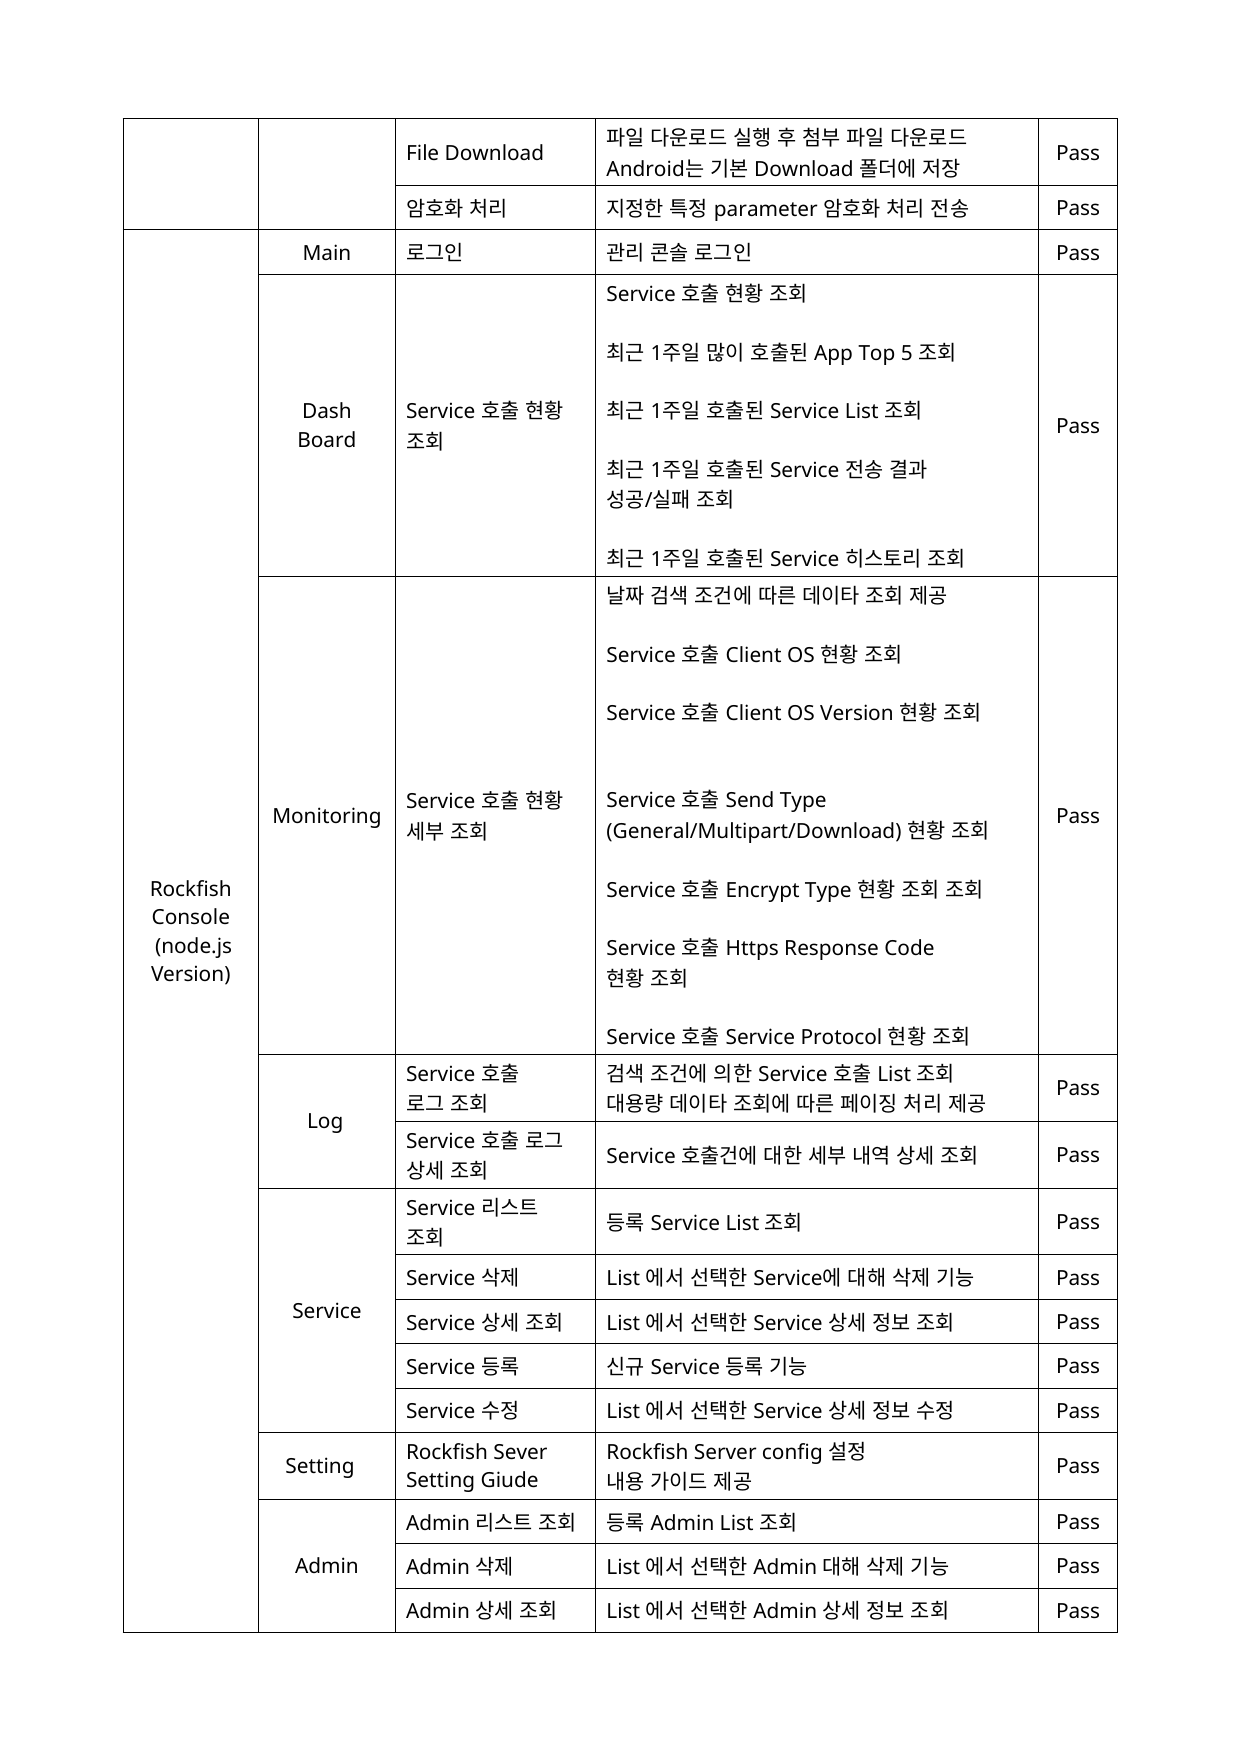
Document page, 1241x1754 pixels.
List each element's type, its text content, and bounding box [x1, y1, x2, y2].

table_cell Pass [1039, 1300, 1117, 1343]
table_cell [124, 119, 258, 229]
table_cell Service [259, 1189, 395, 1432]
table_cell Service 호출 로그 조회 [396, 1055, 595, 1121]
table_cell File Download [396, 119, 595, 185]
table_cell Rockfish Server config 설정 내용 가이드 제공 [596, 1433, 1038, 1499]
table_cell 날짜 검색 조건에 따른 데이타 조회 제공 Service 호출 Client OS 현황 조회 Service 호출 Client OS Version 현황 조회 Service 호출 Send Type (General/Multipart/Download) 현황 조회 Service 호출 Encrypt Type 현황 조회 조회 Service 호출 Https Response Code 현황 조회 Service 호출 Service Protocol 현황 조회 [596, 577, 1038, 1054]
table_cell Pass [1039, 1500, 1117, 1543]
table_cell Service 삭제 [396, 1255, 595, 1299]
table_cell 로그인 [396, 230, 595, 274]
table_cell 검색 조건에 의한 Service 호출 List 조회 대용량 데이타 조회에 따른 페이징 처리 제공 [596, 1055, 1038, 1121]
table_cell 신규 Service 등록 기능 [596, 1344, 1038, 1387]
table_cell Admin 리스트 조회 [396, 1500, 595, 1543]
table_cell Main [259, 230, 395, 274]
table_cell List 에서 선택한 Admin 상세 정보 조회 [596, 1589, 1038, 1632]
table_cell [259, 119, 395, 229]
table_cell List 에서 선택한 Service 상세 정보 조회 [596, 1300, 1038, 1343]
table_cell Pass [1039, 1544, 1117, 1587]
table_cell Pass [1039, 1255, 1117, 1299]
table_cell Pass [1039, 1589, 1117, 1632]
table_cell List 에서 선택한 Admin 대해 삭제 기능 [596, 1544, 1038, 1587]
table_cell Rockfish Sever Setting Giude [396, 1433, 595, 1499]
table_cell Pass [1039, 275, 1117, 576]
table_cell Pass [1039, 186, 1117, 229]
table_cell Pass [1039, 1433, 1117, 1499]
table_cell Service 상세 조회 [396, 1300, 595, 1343]
table_cell List 에서 선택한 Service 상세 정보 수정 [596, 1389, 1038, 1432]
table_cell Service 등록 [396, 1344, 595, 1387]
table_cell Service 호출건에 대한 세부 내역 상세 조회 [596, 1122, 1038, 1187]
table_cell Pass [1039, 1344, 1117, 1387]
table_cell Pass [1039, 1389, 1117, 1432]
table_cell Service 호출 현황 조회 최근 1주일 많이 호출된 App Top 5 조회 최근 1주일 호출된 Service List 조회 최근 1주일 호출된 Service 전송 결과 성공/실패 조회 최근 1주일 호출된 Service 히스토리 조회 [596, 275, 1038, 576]
table_cell Pass [1039, 577, 1117, 1054]
table_cell Rockfish Console (node.js Version) [124, 230, 258, 1632]
table_cell Setting [259, 1433, 395, 1499]
table_cell Pass [1039, 230, 1117, 274]
table_cell Log [259, 1055, 395, 1187]
table_cell Service 리스트 조회 [396, 1189, 595, 1254]
table_cell Admin 삭제 [396, 1544, 595, 1587]
table_cell 관리 콘솔 로그인 [596, 230, 1038, 274]
table_cell Service 호출 현황 조회 [396, 275, 595, 576]
table_cell Monitoring [259, 577, 395, 1054]
table_cell 암호화 처리 [396, 186, 595, 229]
table_cell Dash Board [259, 275, 395, 576]
table_cell 파일 다운로드 실행 후 첨부 파일 다운로드 Android는 기본 Download 폴더에 저장 [596, 119, 1038, 185]
table_cell 등록 Admin List 조회 [596, 1500, 1038, 1543]
table_cell Admin [259, 1500, 395, 1632]
table_cell Service 수정 [396, 1389, 595, 1432]
table_cell Admin 상세 조회 [396, 1589, 595, 1632]
table_cell Service 호출 현황 세부 조회 [396, 577, 595, 1054]
table_cell Pass [1039, 119, 1117, 185]
table_cell 등록 Service List 조회 [596, 1189, 1038, 1254]
table_cell Service 호출 로그 상세 조회 [396, 1122, 595, 1187]
table_cell Pass [1039, 1189, 1117, 1254]
table_cell 지정한 특정 parameter 암호화 처리 전송 [596, 186, 1038, 229]
table_cell Pass [1039, 1055, 1117, 1121]
table_cell Pass [1039, 1122, 1117, 1187]
table_cell List 에서 선택한 Service에 대해 삭제 기능 [596, 1255, 1038, 1299]
